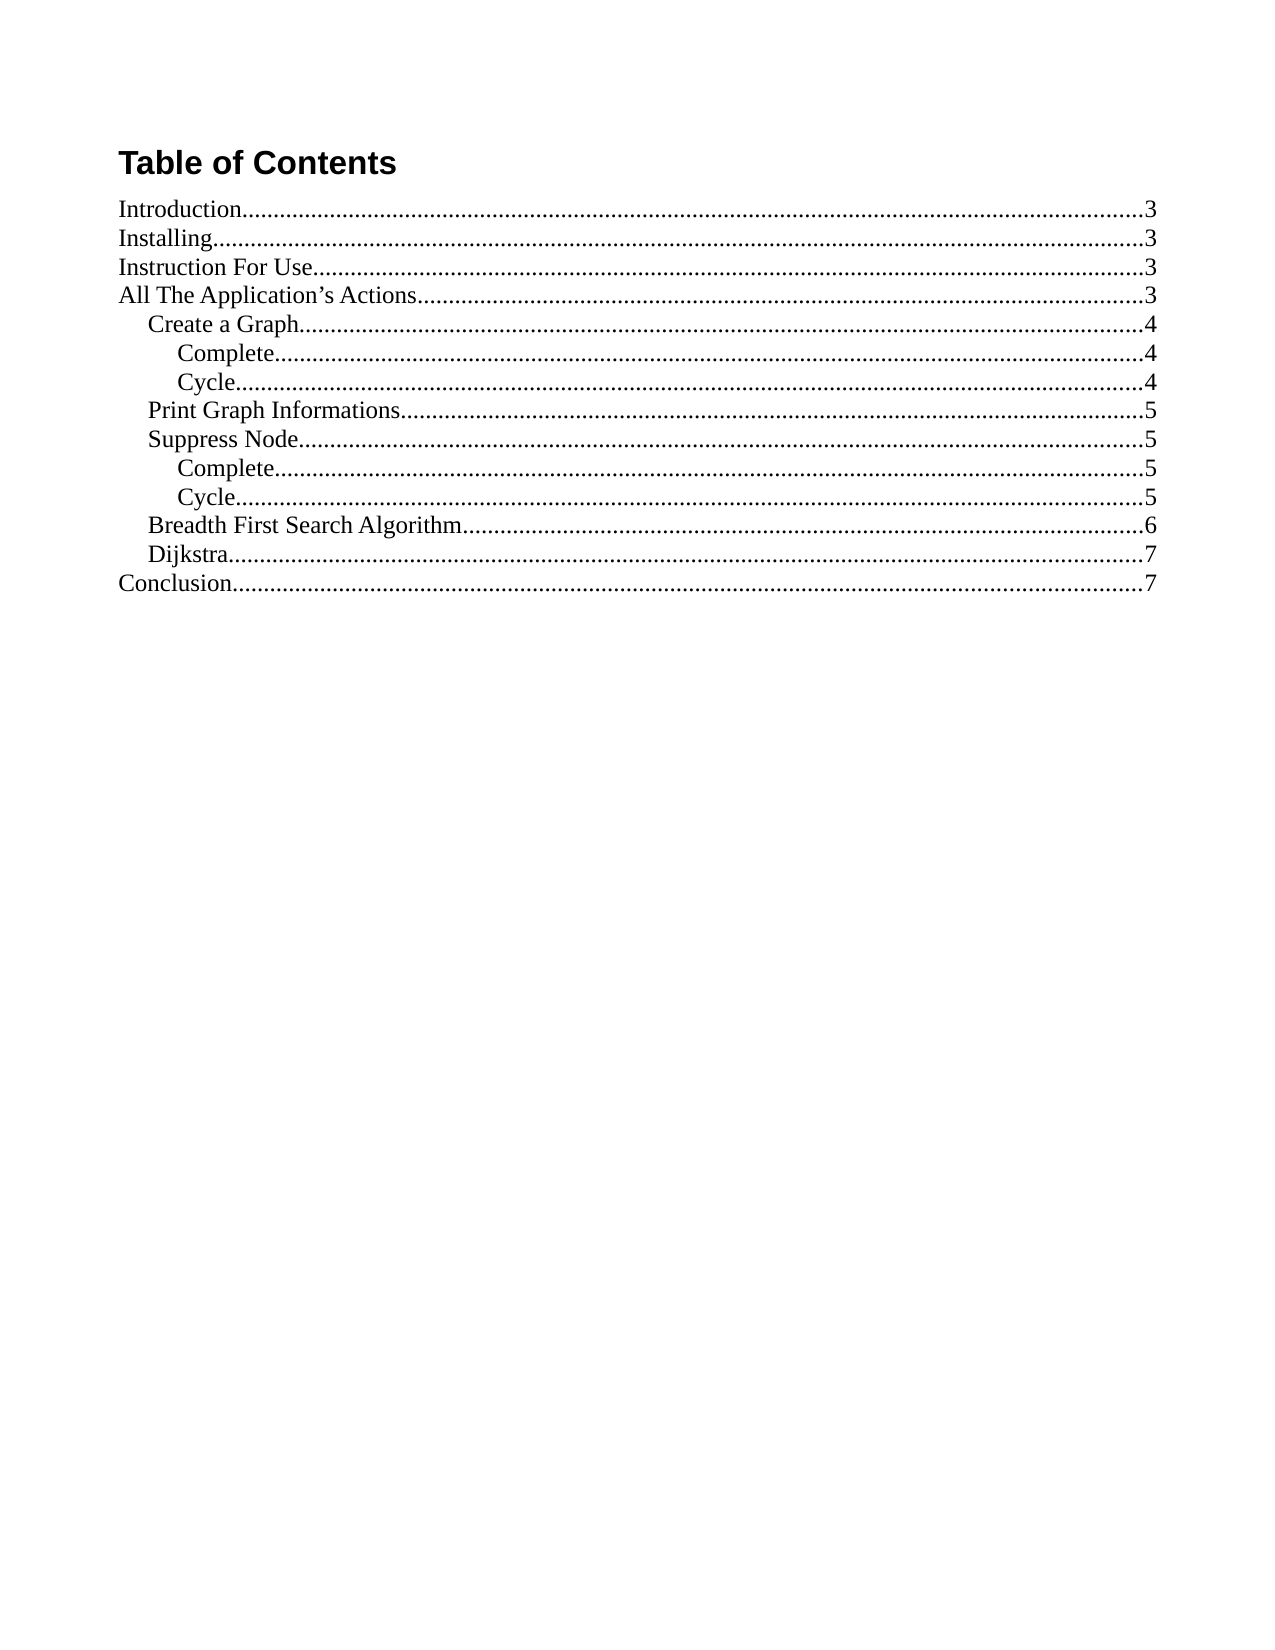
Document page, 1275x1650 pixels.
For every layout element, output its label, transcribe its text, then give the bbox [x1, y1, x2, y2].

text Suppress Node 5 [148, 424, 1157, 453]
text Print Graph Informations 5 [148, 395, 1157, 424]
text Cycle 4 [177, 367, 1157, 395]
text Dijkstra 7 [148, 539, 1157, 568]
text Create a Graph 4 [148, 309, 1157, 338]
text Cycle 5 [177, 482, 1157, 510]
text Conclusion 7 [118, 568, 1157, 597]
text Complete 4 [177, 338, 1157, 367]
text Introduction 3 [118, 194, 1157, 223]
text Complete 5 [177, 453, 1157, 482]
subtitle Table of Contents [118, 143, 1157, 182]
text Instruction For Use 3 [118, 252, 1157, 280]
text Breadth First Search Algorithm 6 [148, 510, 1157, 539]
text All The Application’s Actions 3 [118, 280, 1157, 309]
text Installing 3 [118, 223, 1157, 252]
